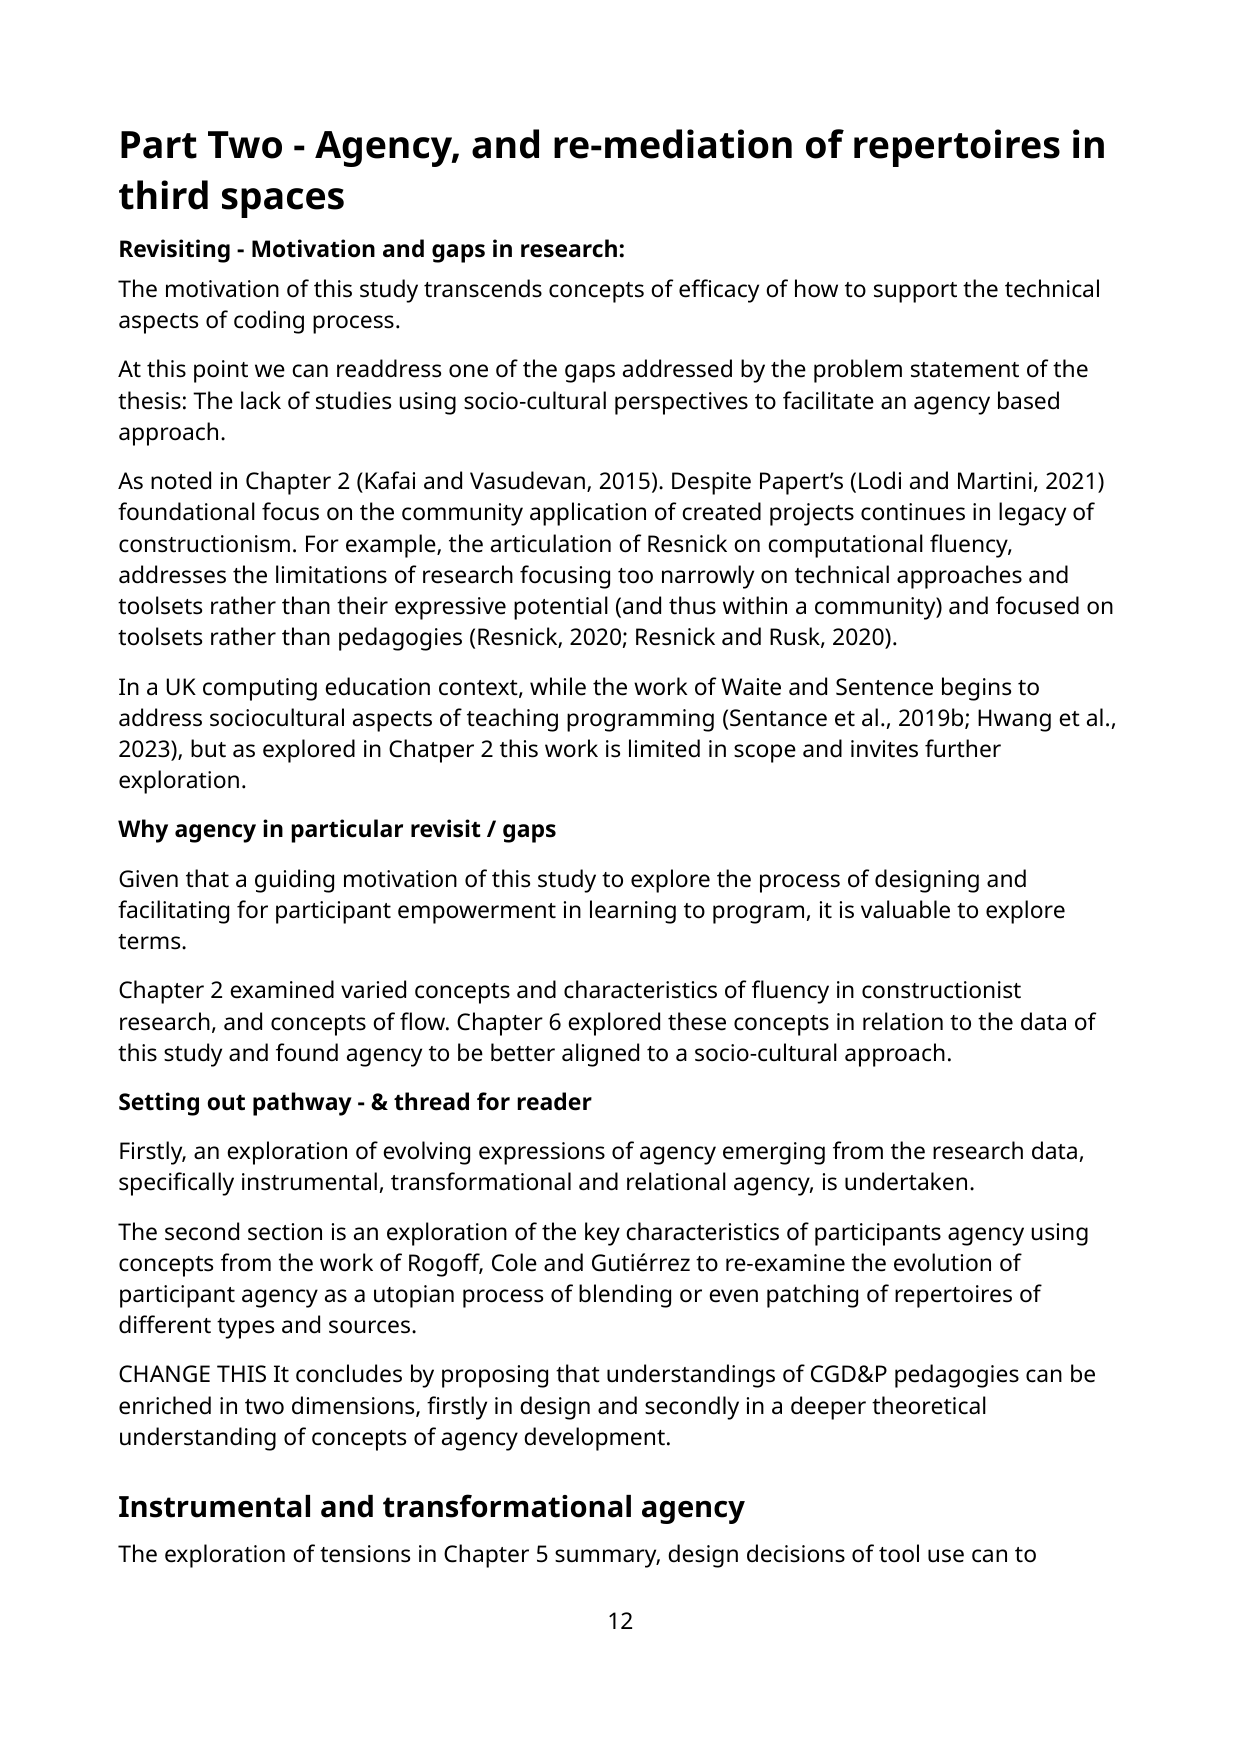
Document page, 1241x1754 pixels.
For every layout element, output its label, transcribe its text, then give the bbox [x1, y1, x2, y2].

text CHANGE THIS It concludes by proposing that understandings of CGD&P pedagogies can be enriched in two dimensions, firstly in design and secondly in a deeper theoretical understanding of concepts of agency development. [118, 1358, 1122, 1452]
text Given that a guiding motivation of this study to explore the process of designing and facilitating for participant empowerment in learning to program, it is valuable to explore terms. [118, 862, 1122, 956]
text Firstly, an exploration of evolving expressions of agency emerging from the research data, specifically instrumental, transformational and relational agency, is undertaken. [118, 1135, 1122, 1197]
text The exploration of tensions in Chapter 5 summary, design decisions of tool use can to [118, 1538, 1122, 1569]
text The second section is an exploration of the key characteristics of participants agency using concepts from the work of Rogoff, Cole and Gutiérrez to re-examine the evolution of participant agency as a utopian process of blending or even patching of repertoires of different types and sources. [118, 1215, 1122, 1340]
text In a UK computing education context, while the work of Waite and Sentence begins to address sociocultural aspects of teaching programming (Sentance et al., 2019b; Hwang et al., 2023), but as explored in Chatper 2 this work is limited in scope and invites further exploration. [118, 670, 1122, 795]
text At this point we can readdress one of the gaps addressed by the problem statement of the thesis: The lack of studies using socio-cultural perspectives to facilitate an agency based approach. [118, 353, 1122, 447]
text Revisiting - Motivation and gaps in research: [118, 233, 1122, 264]
text Why agency in particular revisit / gaps [118, 813, 1122, 844]
text Setting out pathway - & thread for reader [118, 1086, 1122, 1117]
text The motivation of this study transcends concepts of efficacy of how to support the technical aspects of coding process. [118, 273, 1122, 335]
text Chapter 2 examined varied concepts and characteristics of fluency in constructionist research, and concepts of flow. Chapter 6 explored these concepts in relation to the data of this study and found agency to be better aligned to a socio-cultural approach. [118, 974, 1122, 1068]
subtitle Part Two - Agency, and re-mediation of repertoires in third spaces [118, 118, 1122, 220]
subtitle Instrumental and transformational agency [118, 1486, 1122, 1526]
text As noted in Chapter 2 (Kafai and Vasudevan, 2015). Despite Papert’s (Lodi and Martini, 2021) foundational focus on the community application of created projects continues in legacy of constructionism. For example, the articulation of Resnick on computational fluency, addresses the limitations of research focusing too narrowly on technical approaches and toolsets rather than their expressive potential (and thus within a community) and focused on toolsets rather than pedagogies (Resnick, 2020; Resnick and Rusk, 2020). [118, 465, 1122, 652]
